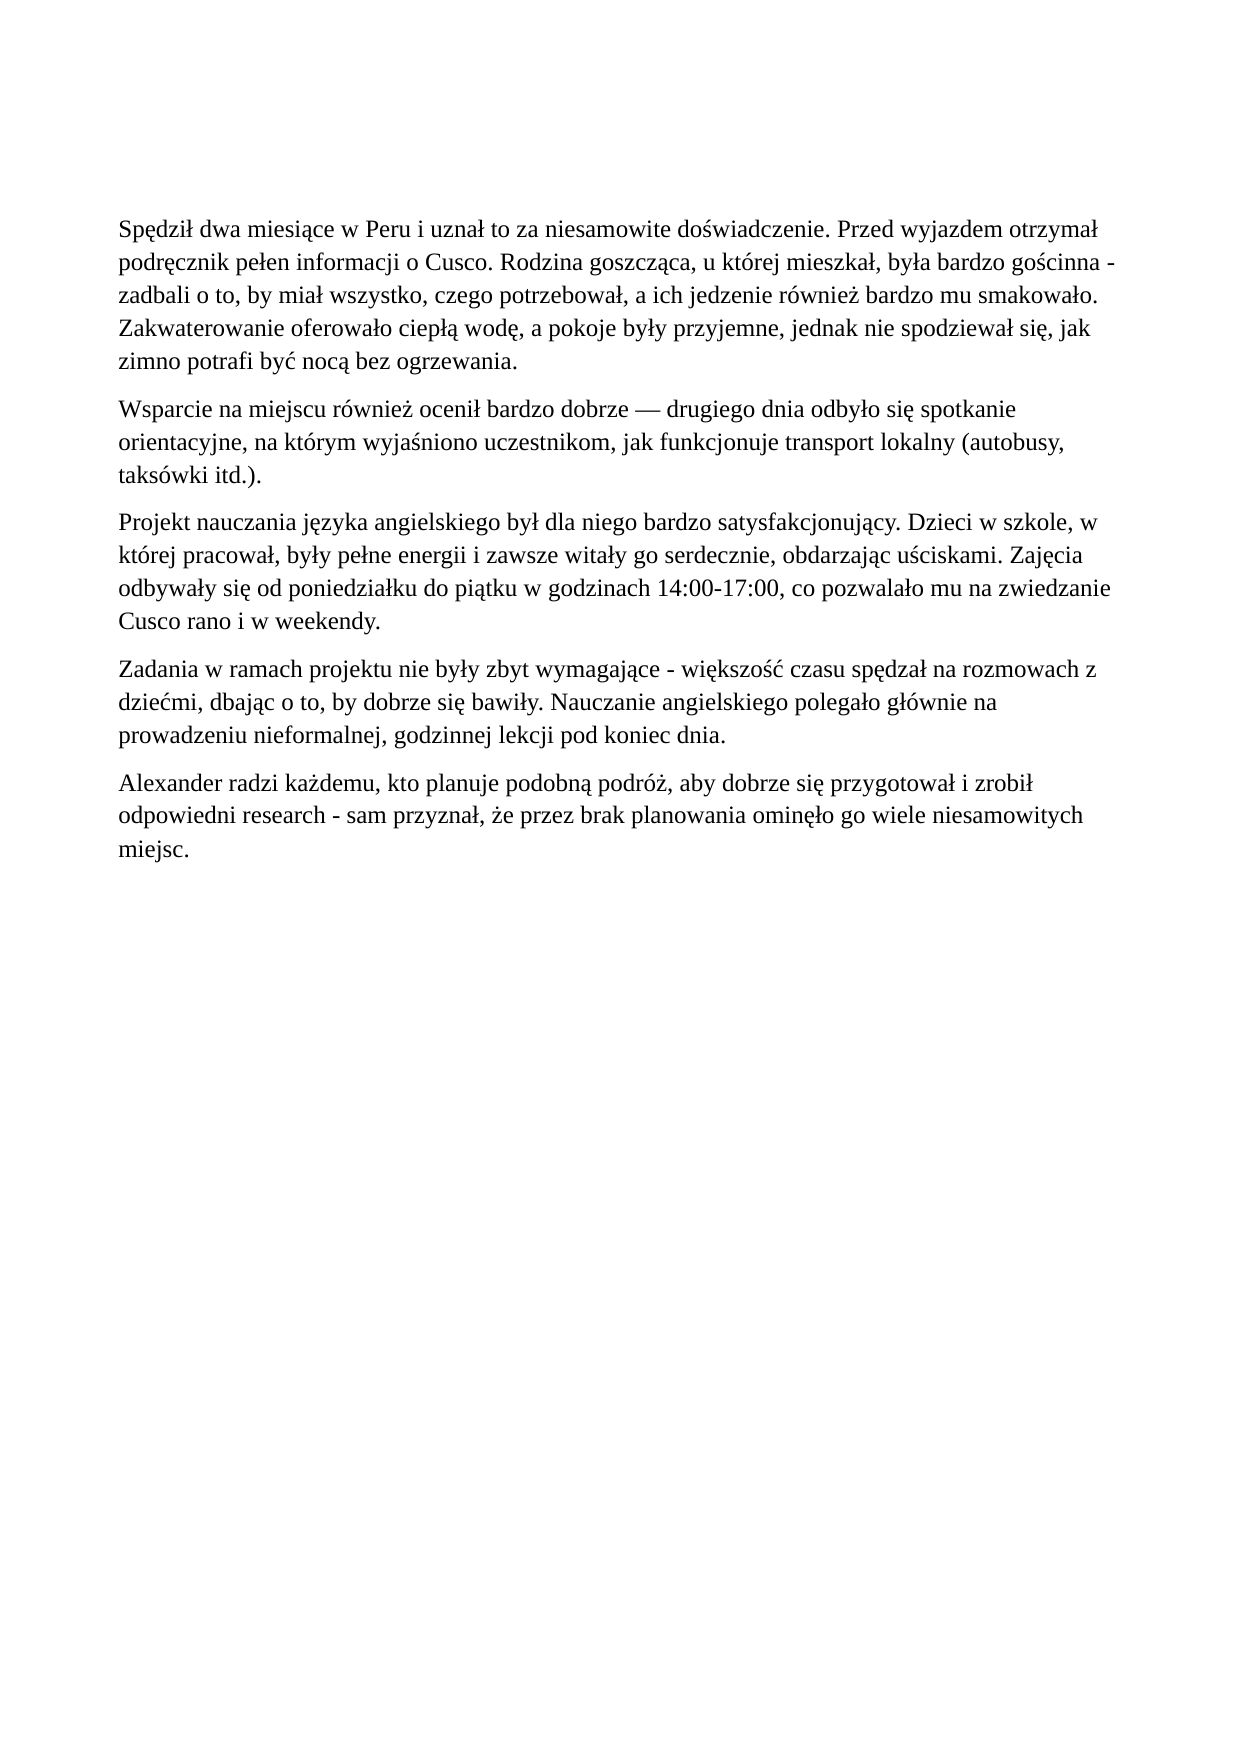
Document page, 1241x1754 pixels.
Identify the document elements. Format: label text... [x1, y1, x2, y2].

text Projekt nauczania języka angielskiego był dla niego bardzo satysfakcjonujący. Dzieci w szkole, w której pracował, były pełne energii i zawsze witały go serdecznie, obdarzając uściskami. Zajęcia odbywały się od poniedziałku do piątku w godzinach 14:00-17:00, co pozwalało mu na zwiedzanie Cusco rano i w weekendy. [118, 507, 1122, 635]
text Spędził dwa miesiące w Peru i uznał to za niesamowite doświadczenie. Przed wyjazdem otrzymał podręcznik pełen informacji o Cusco. Rodzina goszcząca, u której mieszkał, była bardzo gościnna - zadbali o to, by miał wszystko, czego potrzebował, a ich jedzenie również bardzo mu smakowało. Zakwaterowanie oferowało ciepłą wodę, a pokoje były przyjemne, jednak nie spodziewał się, jak zimno potrafi być nocą bez ogrzewania. [118, 214, 1122, 375]
text Wsparcie na miejscu również ocenił bardzo dobrze — drugiego dnia odbyło się spotkanie orientacyjne, na którym wyjaśniono uczestnikom, jak funkcjonuje transport lokalny (autobusy, taksówki itd.). [118, 394, 1122, 488]
text Zadania w ramach projektu nie były zbyt wymagające - większość czasu spędzał na rozmowach z dziećmi, dbając o to, by dobrze się bawiły. Nauczanie angielskiego polegało głównie na prowadzeniu nieformalnej, godzinnej lekcji pod koniec dnia. [118, 654, 1122, 749]
text Alexander radzi każdemu, kto planuje podobną podróż, aby dobrze się przygotował i zrobił odpowiedni research - sam przyznał, że przez brak planowania ominęło go wiele niesamowitych miejsc. [118, 768, 1122, 862]
